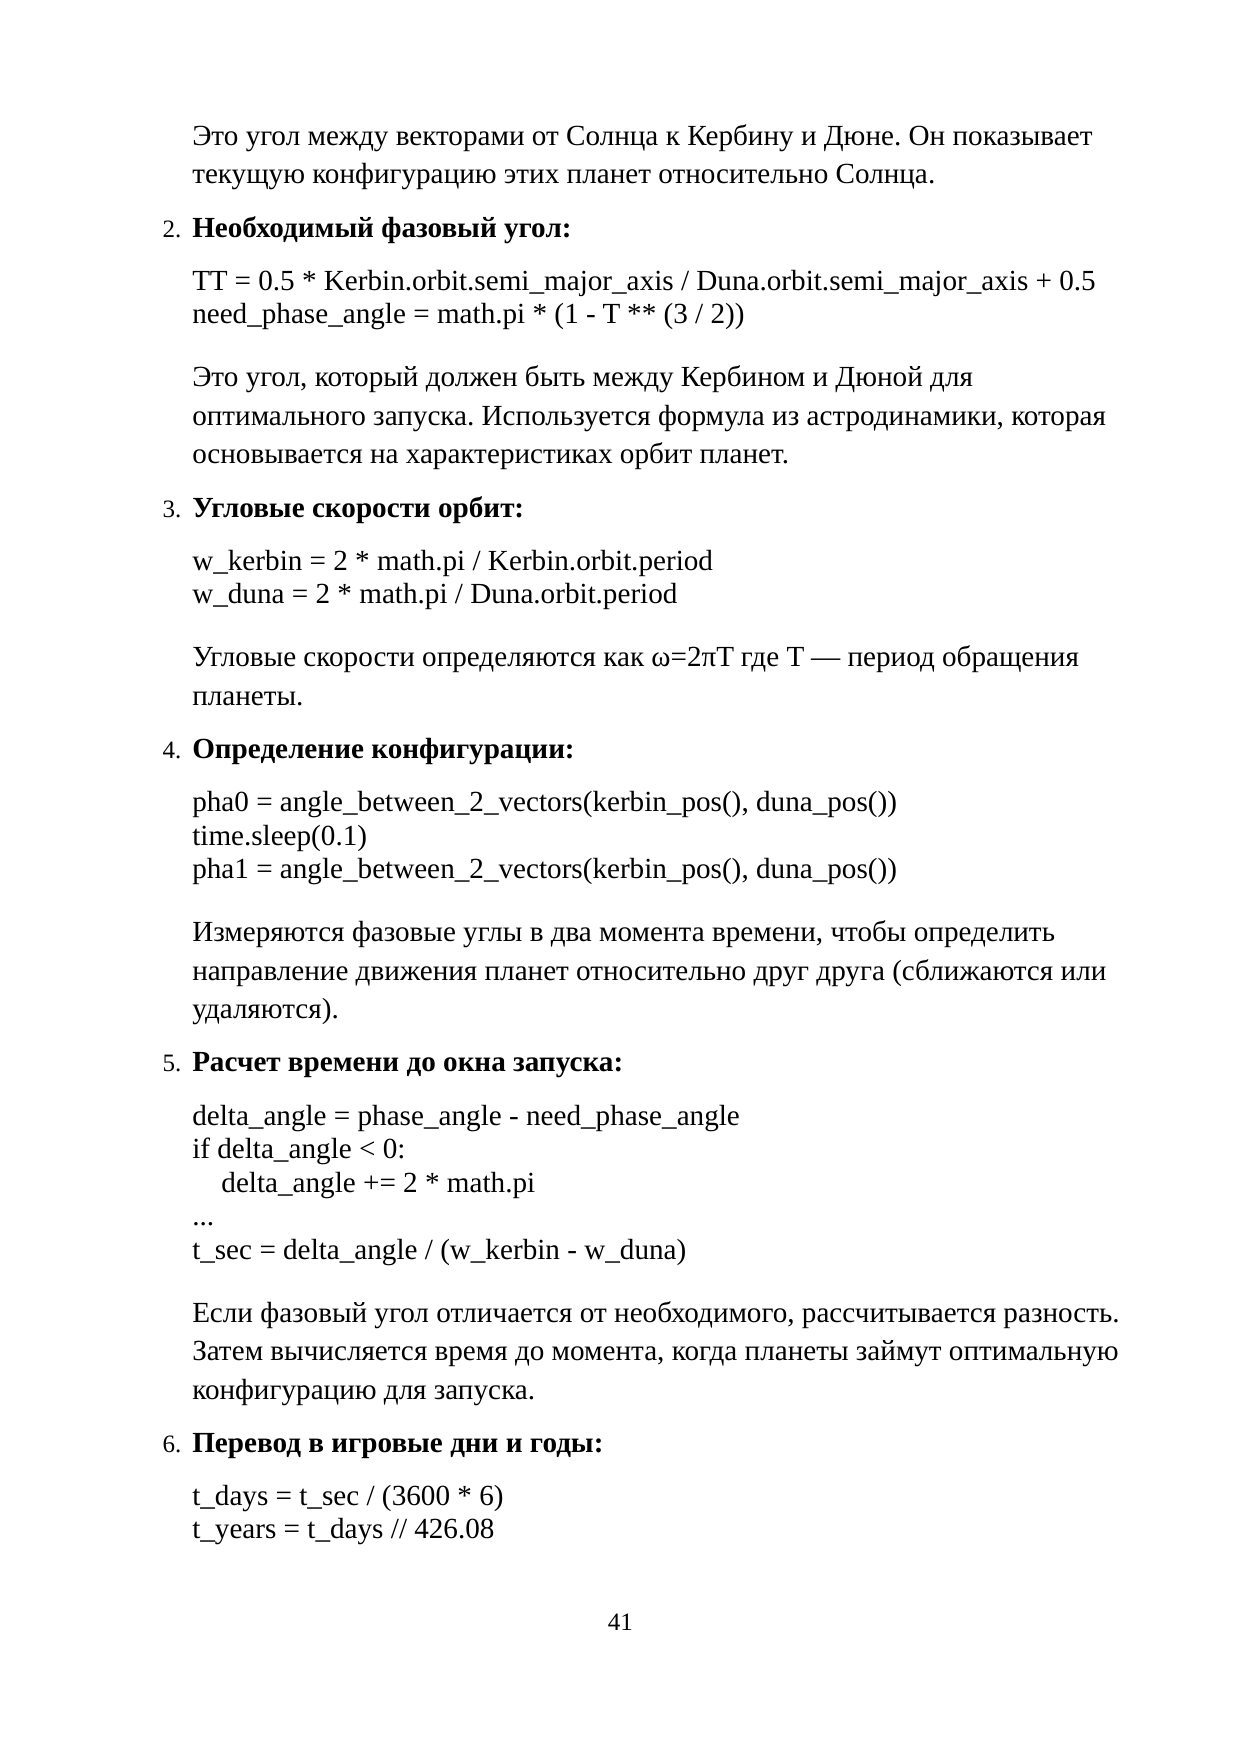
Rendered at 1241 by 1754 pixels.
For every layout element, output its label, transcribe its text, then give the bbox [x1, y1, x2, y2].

list Измеряются фазовые углы в два момента времени, чтобы определить направление движения планет относительно друг друга (сближаются или удаляются). [162, 914, 1122, 1025]
list Это угол между векторами от Солнца к Кербину и Дюне. Он показывает текущую конфигурацию этих планет относительно Солнца. [162, 118, 1122, 190]
list Угловые скорости орбит: [162, 490, 1122, 523]
list Угловые скорости определяются как ω=2πT где T — период обращения планеты. [162, 639, 1122, 711]
list t_days = t_sec / (3600 * 6) [162, 1478, 1122, 1512]
list w_duna = 2 * math.pi / Duna.orbit.period [162, 576, 1122, 610]
list t_years = t_days // 426.08 [162, 1512, 1122, 1545]
list Определение конфигурации: [162, 731, 1122, 764]
list if delta_angle < 0: [162, 1131, 1122, 1165]
list delta_angle += 2 * math.pi [162, 1165, 1122, 1198]
list t_sec = delta_angle / (w_kerbin - w_duna) [162, 1232, 1122, 1265]
list ... [162, 1198, 1122, 1232]
list pha1 = angle_between_2_vectors(kerbin_pos(), duna_pos()) [162, 851, 1122, 885]
list delta_angle = phase_angle - need_phase_angle [162, 1098, 1122, 1131]
list time.sleep(0.1) [162, 818, 1122, 851]
list Расчет времени до окна запуска: [162, 1044, 1122, 1078]
list Если фазовый угол отличается от необходимого, рассчитывается разность. Затем вычисляется время до момента, когда планеты займут оптимальную конфигурацию для запуска. [162, 1295, 1122, 1405]
list Необходимый фазовый угол: [162, 210, 1122, 243]
list Это угол, который должен быть между Кербином и Дюной для оптимального запуска. Используется формула из астродинамики, которая основывается на характеристиках орбит планет. [162, 359, 1122, 470]
list need_phase_angle = math.pi * (1 - T ** (3 / 2)) [162, 296, 1122, 330]
list Перевод в игровые дни и годы: [162, 1425, 1122, 1458]
list w_kerbin = 2 * math.pi / Kerbin.orbit.period [162, 543, 1122, 576]
list TT = 0.5 * Kerbin.orbit.semi_major_axis / Duna.orbit.semi_major_axis + 0.5 [162, 263, 1122, 296]
list pha0 = angle_between_2_vectors(kerbin_pos(), duna_pos()) [162, 784, 1122, 818]
